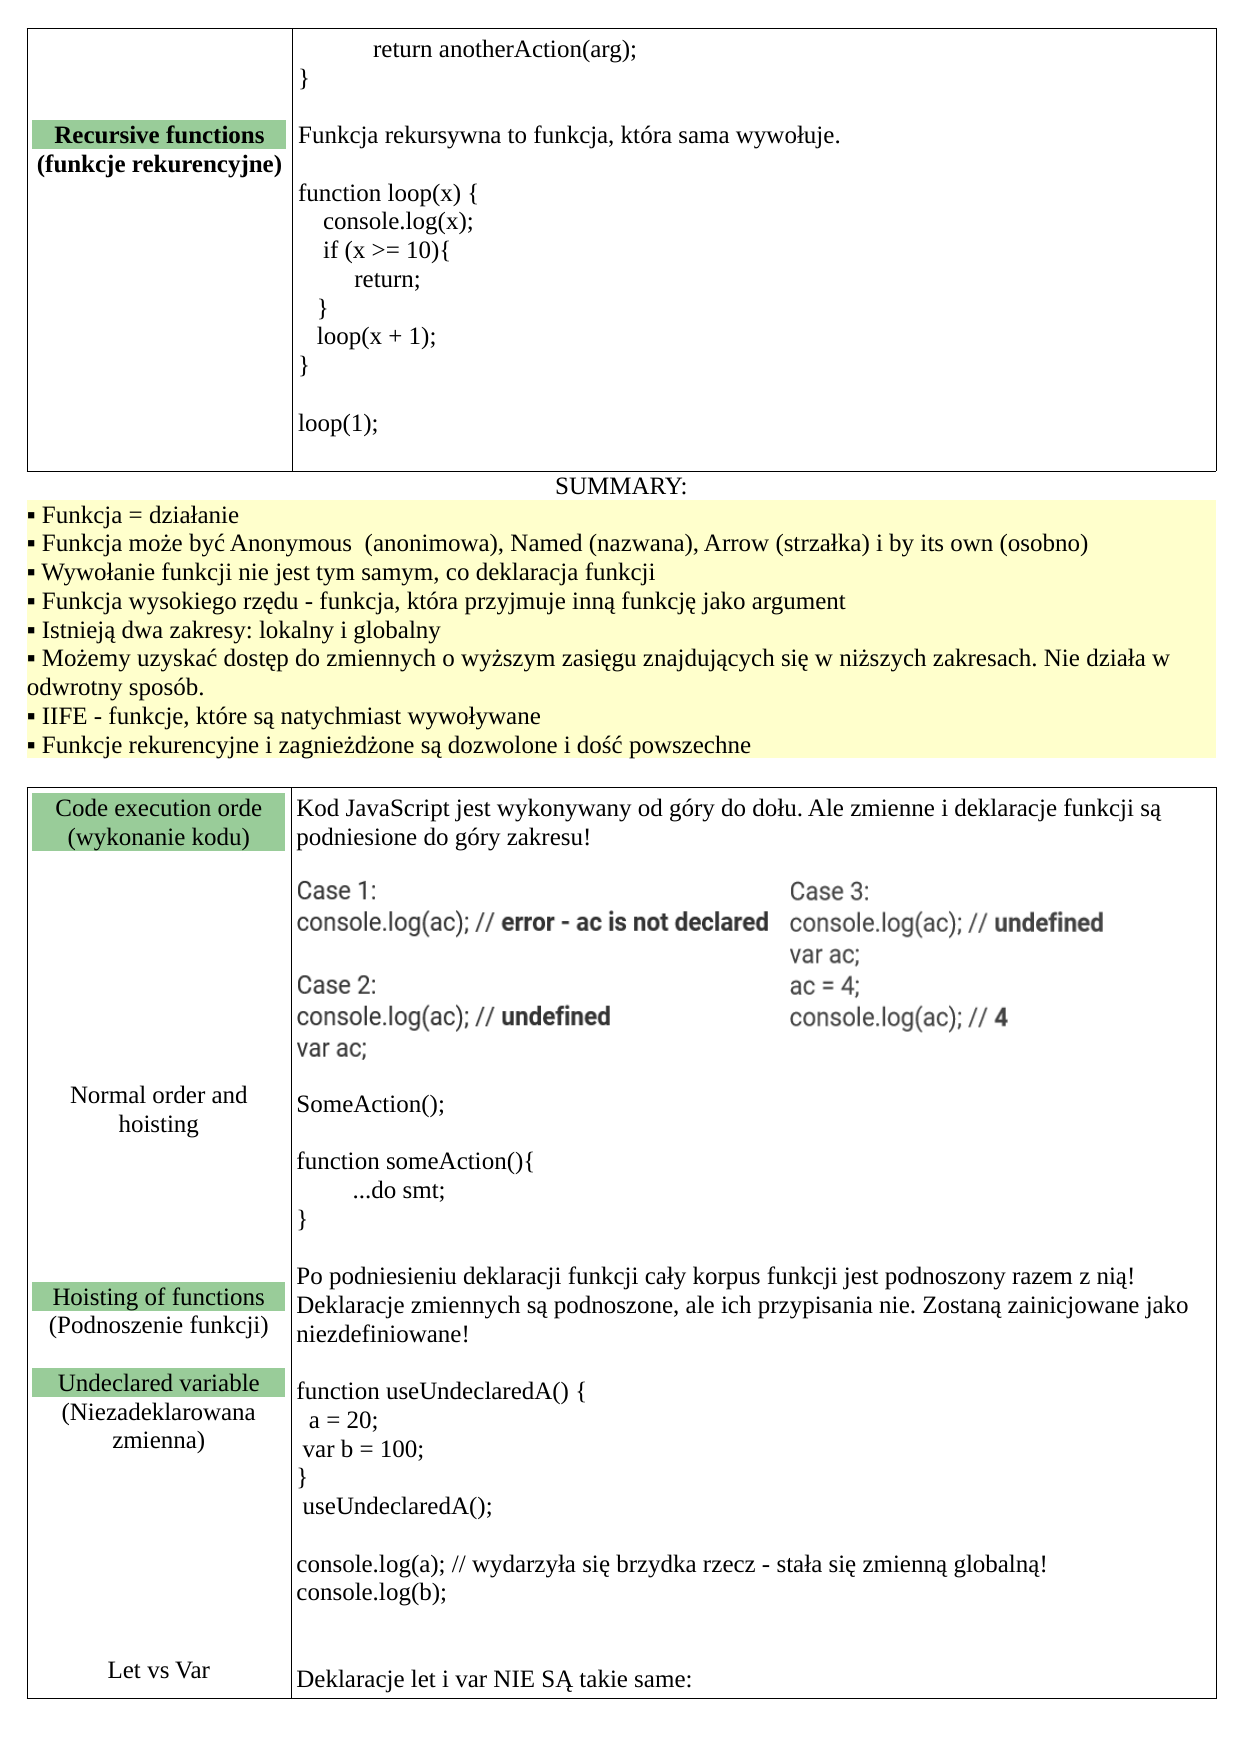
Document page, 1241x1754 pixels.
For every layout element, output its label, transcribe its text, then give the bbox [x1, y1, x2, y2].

table_header Recursive functions (funkcje rekurencyjne) [28, 29, 292, 471]
text ▪ Funkcja wysokiego rzędu - funkcja, która przyjmuje inną funkcję jako argument [27, 586, 1216, 615]
text ▪ Istnieją dwa zakresy: lokalny i globalny [27, 615, 1216, 643]
text SUMMARY: [27, 472, 1216, 500]
text ▪ Wywołanie funkcji nie jest tym samym, co deklaracja funkcji [27, 557, 1216, 586]
text ▪ IIFE - funkcje, które są natychmiast wywoływane [27, 701, 1216, 730]
table_header return anotherAction(arg); } Funkcja rekursywna to funkcja, która sama wywołuje. function loop(x) { console.log(x); if (x >= 10){ return; } loop(x + 1); } loop(1); [293, 29, 1216, 471]
table_header Code execution orde (wykonanie kodu) Normal order and hoisting Hoisting of functions (Podnoszenie funkcji) Undeclared variable (Niezadeklarowana zmienna) Let vs Var [28, 788, 291, 1698]
table_header Kod JavaScript jest wykonywany od góry do dołu. Ale zmienne i deklaracje funkcji są podniesione do góry zakresu! SomeAction(); function someAction(){ ...do smt; } Po podniesieniu deklaracji funkcji cały korpus funkcji jest podnoszony razem z nią! Deklaracje zmiennych są podnoszone, ale ich przypisania nie. Zostaną zainicjowane jako niezdefiniowane! function useUndeclaredA() { a = 20; var b = 100; } useUndeclaredA(); console.log(a); // wydarzyła się brzydka rzecz - stała się zmienną globalną! console.log(b); Deklaracje let i var NIE SĄ takie same: [292, 788, 1216, 1698]
text ▪ Możemy uzyskać dostęp do zmiennych o wyższym zasięgu znajdujących się w niższych zakresach. Nie działa w odwrotny sposób. [27, 643, 1216, 701]
picture [293, 869, 1116, 1060]
text ▪ Funkcje rekurencyjne i zagnieżdżone są dozwolone i dość powszechne [27, 730, 1216, 758]
text ▪ Funkcja może być Anonymous (anonimowa), Named (nazwana), Arrow (strzałka) i by its own (osobno) [27, 528, 1216, 557]
text ▪ Funkcja = działanie [27, 500, 1216, 528]
